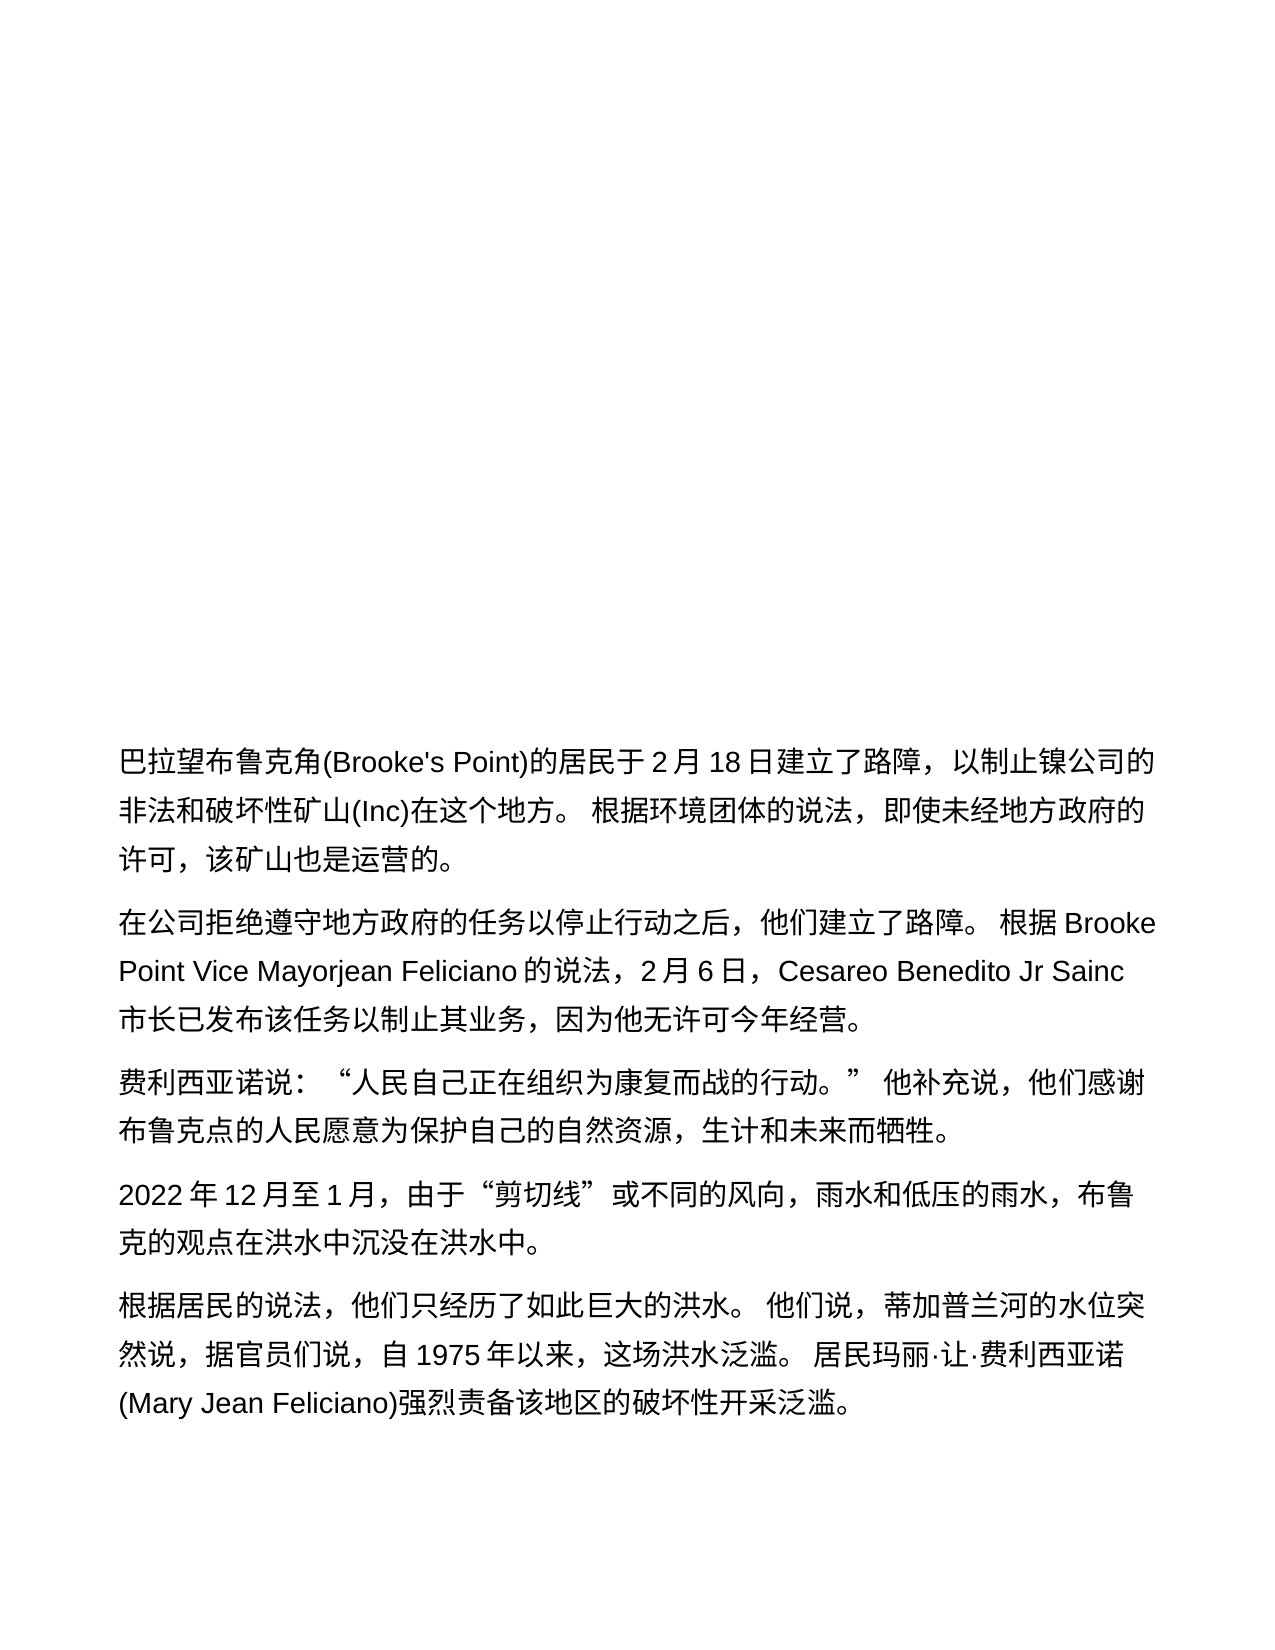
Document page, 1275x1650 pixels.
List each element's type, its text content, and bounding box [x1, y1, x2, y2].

text 在公司拒绝遵守地方政府的任务以停止行动之后，他们建立了路障。 根据Brooke Point Vice Mayorjean Feliciano的说法，2月6日，Cesareo Benedito Jr Sainc市长已发布该任务以制止其业务，因为他无许可今年经营。 [118, 899, 1157, 1039]
text 费利西亚诺说：“人民自己正在组织为康复而战的行动。” 他补充说，他们感谢布鲁克点的人民愿意为保护自己的自然资源，生计和未来而牺牲。 [118, 1059, 1157, 1150]
text 2022年12月至1月，由于“剪切线”或不同的风向，雨水和低压的雨水，布鲁克的观点在洪水中沉没在洪水中。 [118, 1171, 1157, 1262]
text 根据居民的说法，他们只经历了如此巨大的洪水。 他们说，蒂加普兰河的水位突然说，据官员们说，自1975年以来，这场洪水泛滥。 居民玛丽·让·费利西亚诺(Mary Jean Feliciano)强烈责备该地区的破坏性开采泛滥。 [118, 1283, 1157, 1422]
text 巴拉望布鲁克角(Brooke's Point)的居民于2月18日建立了路障，以制止镍公司的非法和破坏性矿山(Inc)在这个地方。 根据环境团体的说法，即使未经地方政府的许可，该矿山也是运营的。 [118, 118, 1157, 878]
